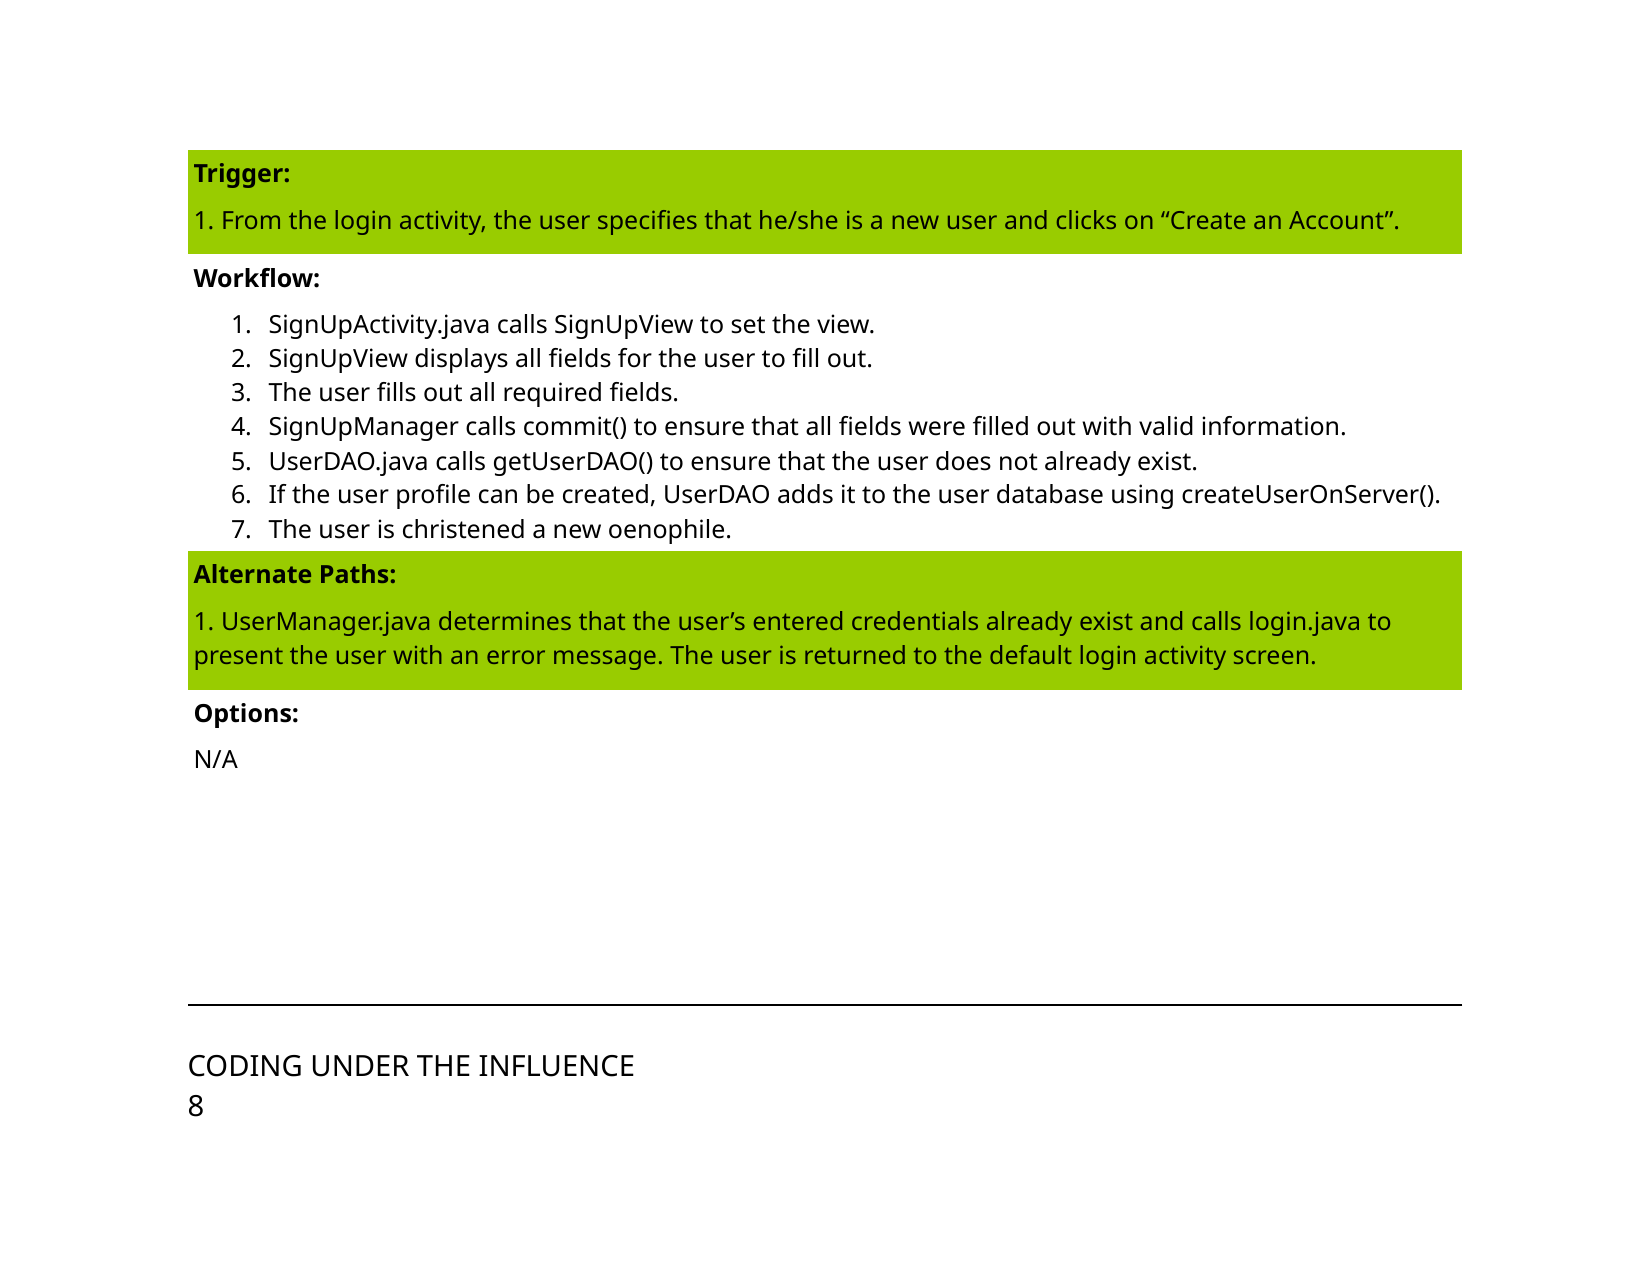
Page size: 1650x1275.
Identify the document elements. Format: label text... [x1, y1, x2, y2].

table_cell Workflow: SignUpActivity.java calls SignUpView to set the view. SignUpView displays all fields for the user to fill out. The user fills out all required fields. SignUpManager calls commit() to ensure that all fields were filled out with valid information. UserDAO.java calls getUserDAO() to ensure that the user does not already exist. If the user profile can be created, UserDAO adds it to the user database using createUserOnServer(). The user is christened a new oenophile. [188, 255, 1462, 551]
table_cell Trigger: 1. From the login activity, the user specifies that he/she is a new user and clicks on “Create an Account”. [188, 150, 1462, 254]
table_cell Alternate Paths: 1. UserManager.java determines that the user’s entered credentials already exist and calls login.java to present the user with an error message. The user is returned to the default login activity screen. [188, 551, 1462, 690]
table_cell Options: N/A [188, 690, 1462, 794]
